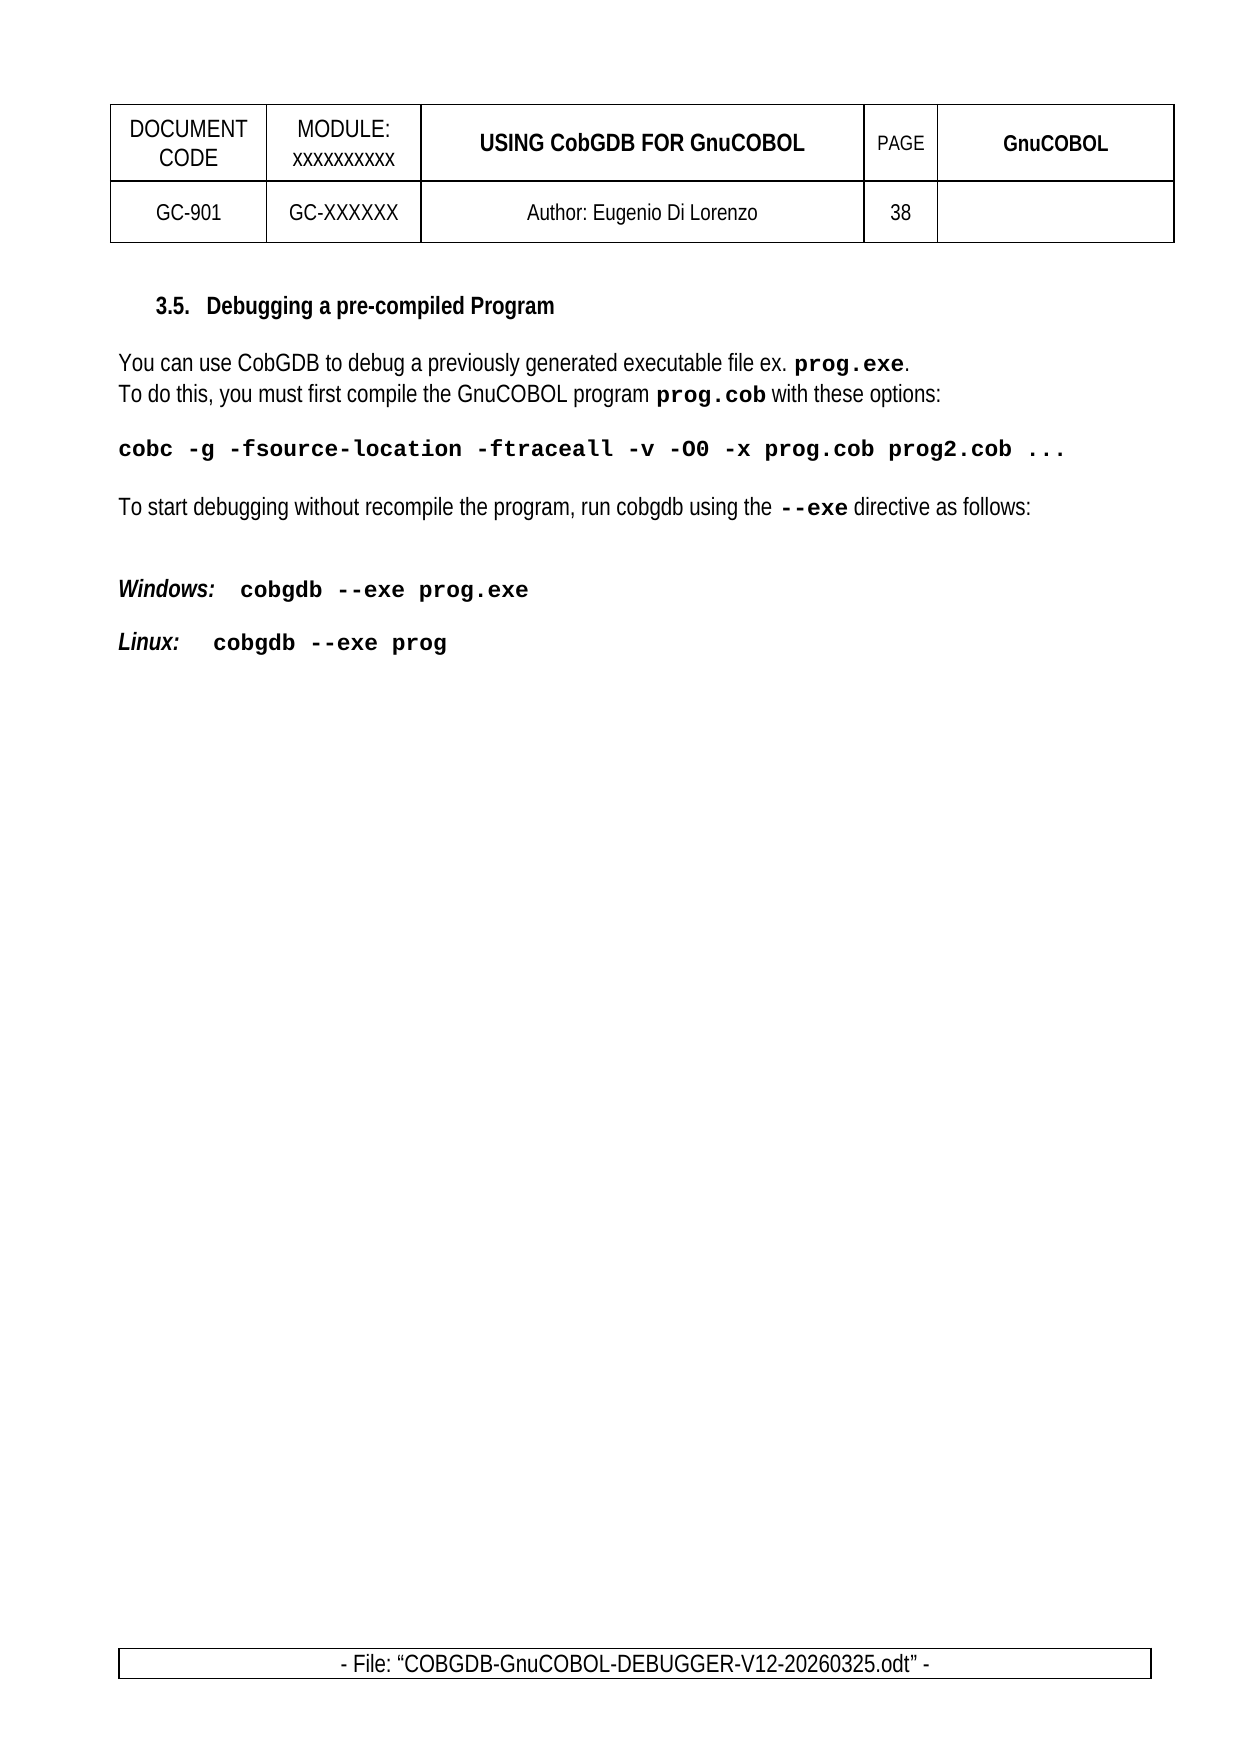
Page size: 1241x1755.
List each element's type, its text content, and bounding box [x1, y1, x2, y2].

text You can use CobGDB to debug a previously generated executable file ex. prog.exe. [118, 348, 1152, 378]
text Linux: cobgdb --exe prog [118, 627, 1152, 657]
text Windows: cobgdb --exe prog.exe [118, 574, 1152, 604]
subtitle Debugging a pre-compiled Program [156, 291, 1152, 319]
text cobc -g -fsource-location -ftraceall -v -O0 -x prog.cob prog2.cob ... [118, 437, 1152, 463]
text To do this, you must first compile the GnuCOBOL program prog.cob with these options: [118, 378, 1152, 409]
text To start debugging without recompile the program, run cobgdb using the --exe directive as follows: [118, 492, 1152, 522]
